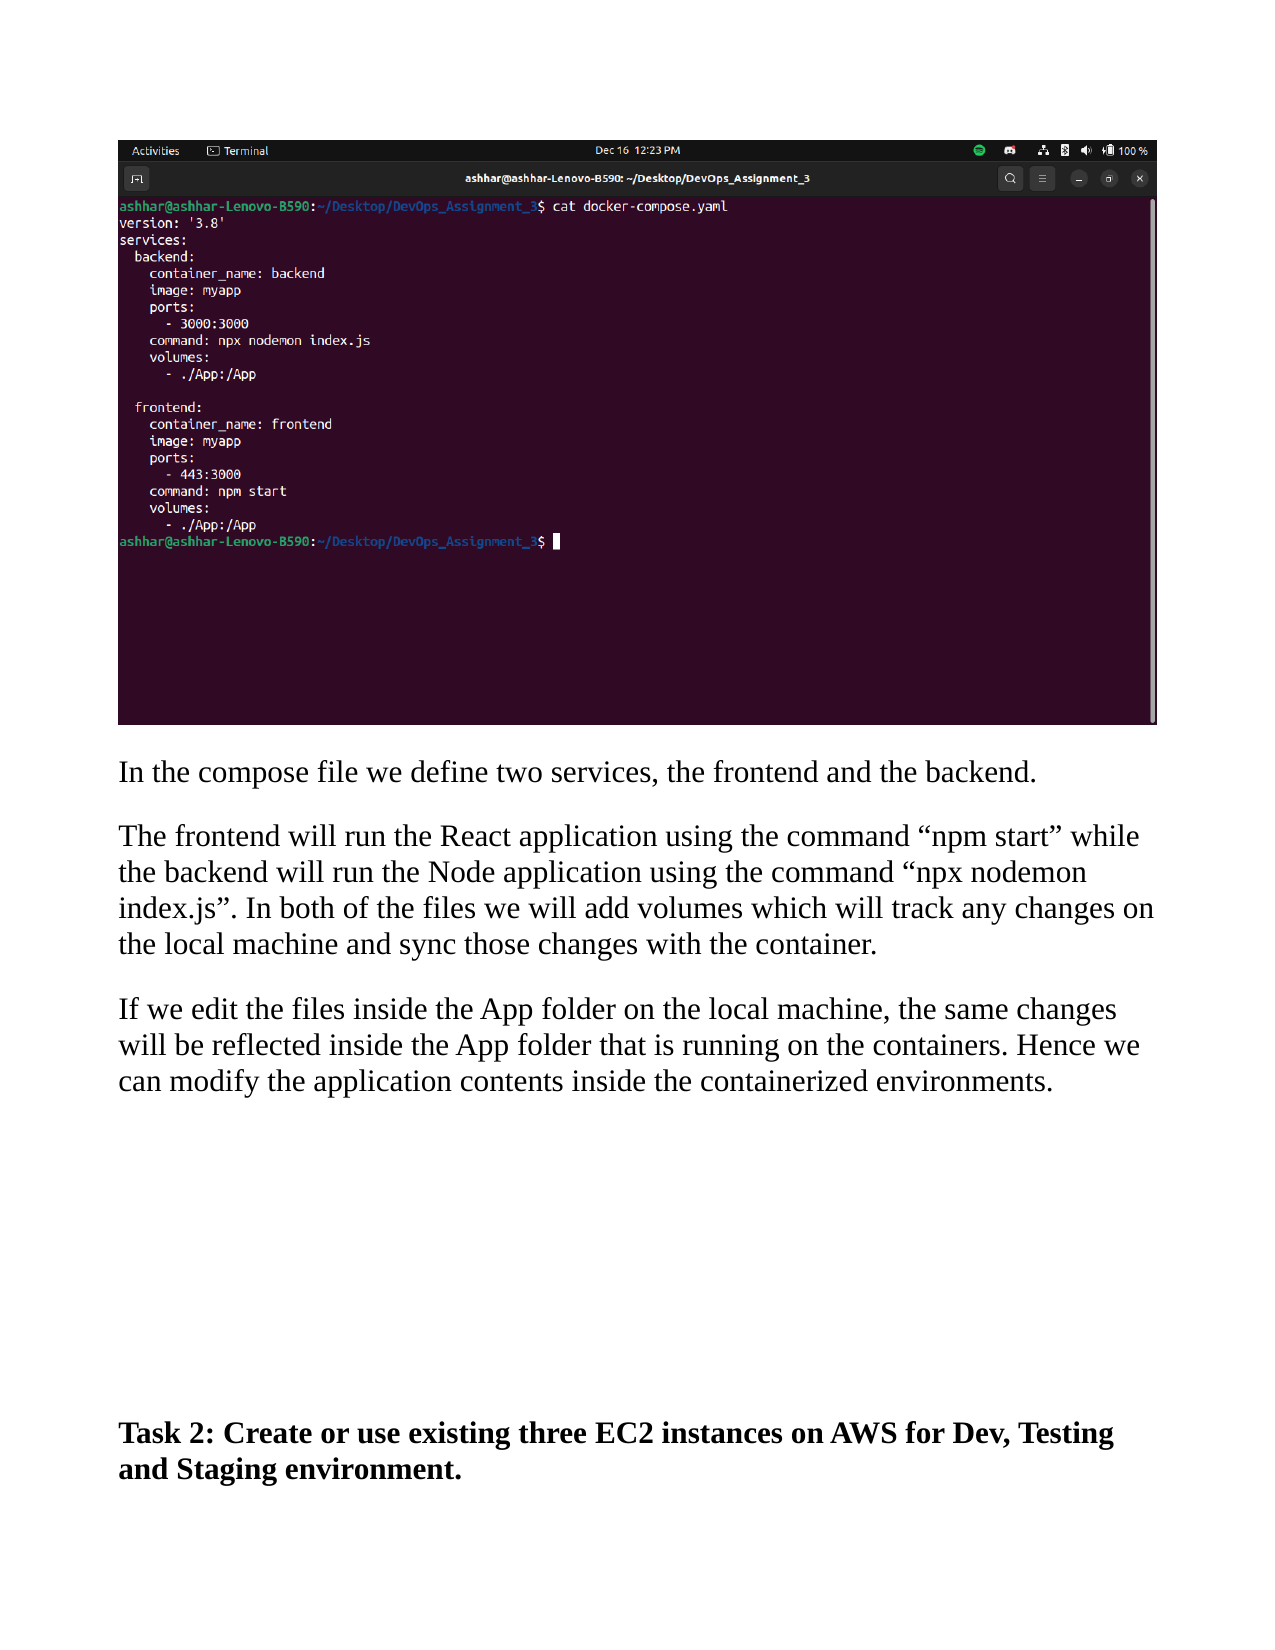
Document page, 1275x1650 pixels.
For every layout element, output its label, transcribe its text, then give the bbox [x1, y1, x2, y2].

picture [118, 140, 1157, 725]
text If we edit the files inside the App folder on the local machine, the same changes will be reflected inside the App folder that is running on the containers. Hence we can modify the application contents inside the containerized environments. [118, 990, 1157, 1098]
text In the compose file we define two services, the frontend and the backend. [118, 753, 1157, 789]
text Task 2: Create or use existing three EC2 instances on AWS for Dev, Testing and Staging environment. [118, 1414, 1157, 1486]
text The frontend will run the React application using the command “npm start” while the backend will run the Node application using the command “npx nodemon index.js”. In both of the files we will add volumes which will track any changes on the local machine and sync those changes with the container. [118, 818, 1157, 961]
